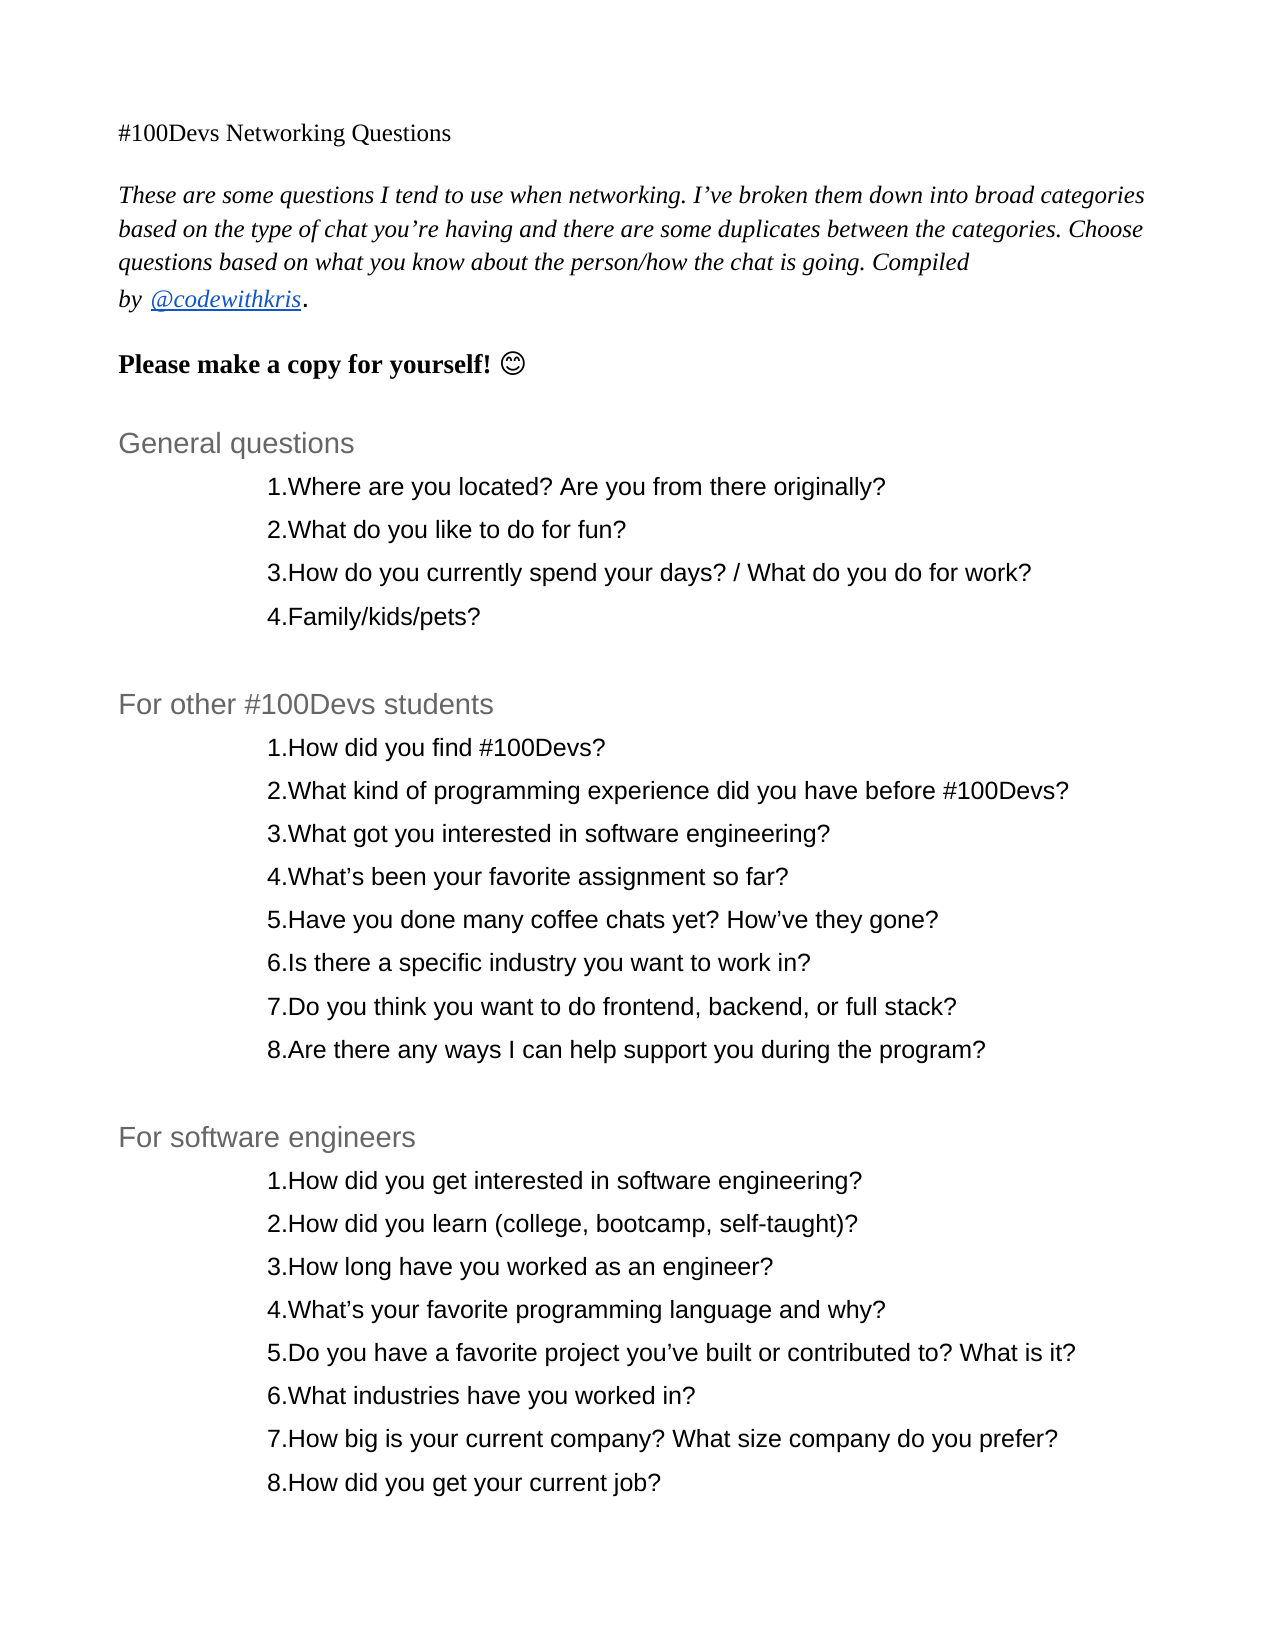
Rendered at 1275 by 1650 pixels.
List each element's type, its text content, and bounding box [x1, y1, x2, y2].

text These are some questions I tend to use when networking. I’ve broken them down into broad categories based on the type of chat you’re having and there are some duplicates between the categories. Choose questions based on what you know about the person/how the chat is going. Compiled by @codewithkris. [118, 181, 1157, 314]
text #100Devs Networking Questions [118, 118, 1157, 147]
list What do you like to do for fun? [193, 515, 1157, 544]
text Please make a copy for yourself! 😊 [118, 348, 1157, 379]
list Is there a specific industry you want to work in? [193, 948, 1157, 977]
list Do you have a favorite project you’ve built or contributed to? What is it? [193, 1338, 1157, 1367]
list Where are you located? Are you from there originally? [193, 472, 1157, 501]
list Family/kids/pets? [193, 602, 1157, 630]
subtitle For other #100Devs students [118, 687, 1157, 720]
list How did you get interested in software engineering? [193, 1166, 1157, 1194]
list What’s your favorite programming language and why? [193, 1295, 1157, 1324]
list Are there any ways I can help support you during the program? [193, 1034, 1157, 1063]
list How did you learn (college, bootcamp, self-taught)? [193, 1209, 1157, 1238]
list How did you get your current job? [193, 1468, 1157, 1496]
list Do you think you want to do frontend, backend, or full stack? [193, 991, 1157, 1020]
list How did you find #100Devs? [193, 733, 1157, 761]
list How big is your current company? What size company do you prefer? [193, 1424, 1157, 1453]
subtitle For software engineers [118, 1120, 1157, 1153]
list What kind of programming experience did you have before #100Devs? [193, 776, 1157, 804]
list Have you done many coffee chats yet? How’ve they gone? [193, 905, 1157, 934]
list How do you currently spend your days? / What do you do for work? [193, 558, 1157, 587]
list What industries have you worked in? [193, 1381, 1157, 1410]
list How long have you worked as an engineer? [193, 1252, 1157, 1281]
list What’s been your favorite assignment so far? [193, 862, 1157, 891]
subtitle General questions [118, 426, 1157, 460]
list What got you interested in software engineering? [193, 819, 1157, 848]
